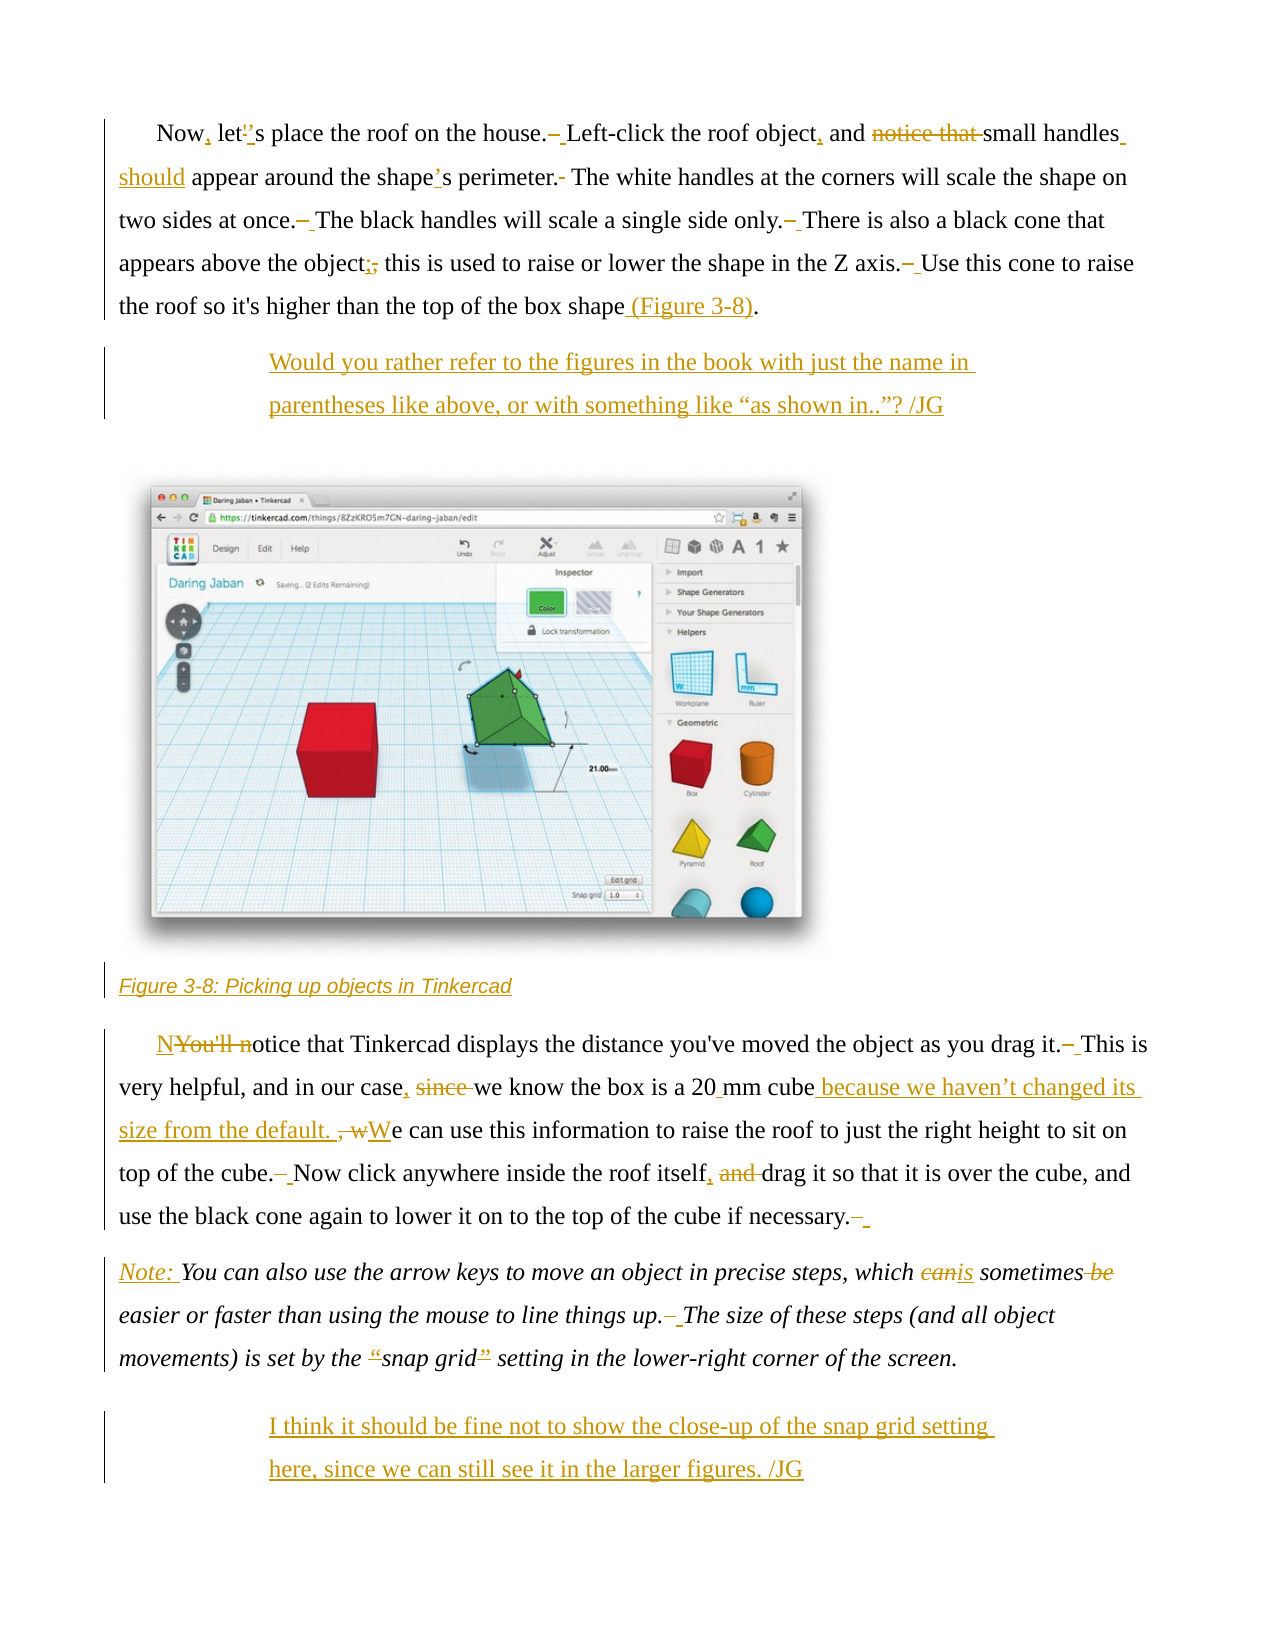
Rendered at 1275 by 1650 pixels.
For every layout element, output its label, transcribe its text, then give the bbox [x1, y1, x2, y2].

picture [118, 467, 835, 963]
text Would you rather refer to the figures in the book with just the name in parentheses like above, or with something like “as shown in..”? /JG [268, 347, 1006, 418]
text Notice that Tinkercad displays the distance you've moved the object as you drag it. This is very helpful, and in our case, we know the box is a 20 mm cube because we haven’t changed its size from the default. We can use this information to raise the roof to just the right height to sit on top of the cube. Now click anywhere inside the roof itself, drag it so that it is over the cube, and use the black cone again to lower it on to the top of the cube if necessary. [118, 1029, 1156, 1230]
text Now, let’s place the roof on the house. Left-click the roof object, and small handles should appear around the shape’s perimeter. The white handles at the corners will scale the shape on two sides at once. The black handles will scale a single side only. There is also a black cone that appears above the object; this is used to raise or lower the shape in the Z axis. Use this cone to raise the roof so it's higher than the top of the box shape (Figure 3-8). [118, 118, 1156, 320]
text I think it should be fine not to show the close-up of the snap grid setting here, since we can still see it in the larger figures. /JG [268, 1411, 1006, 1483]
text Figure 3-8: Picking up objects in Tinkercad [118, 458, 1156, 998]
text Note: You can also use the arrow keys to move an object in precise steps, which is sometimes easier or faster than using the mouse to line things up. The size of these steps (and all object movements) is set by the snap grid setting in the lower-right corner of the screen. [118, 1257, 1156, 1372]
